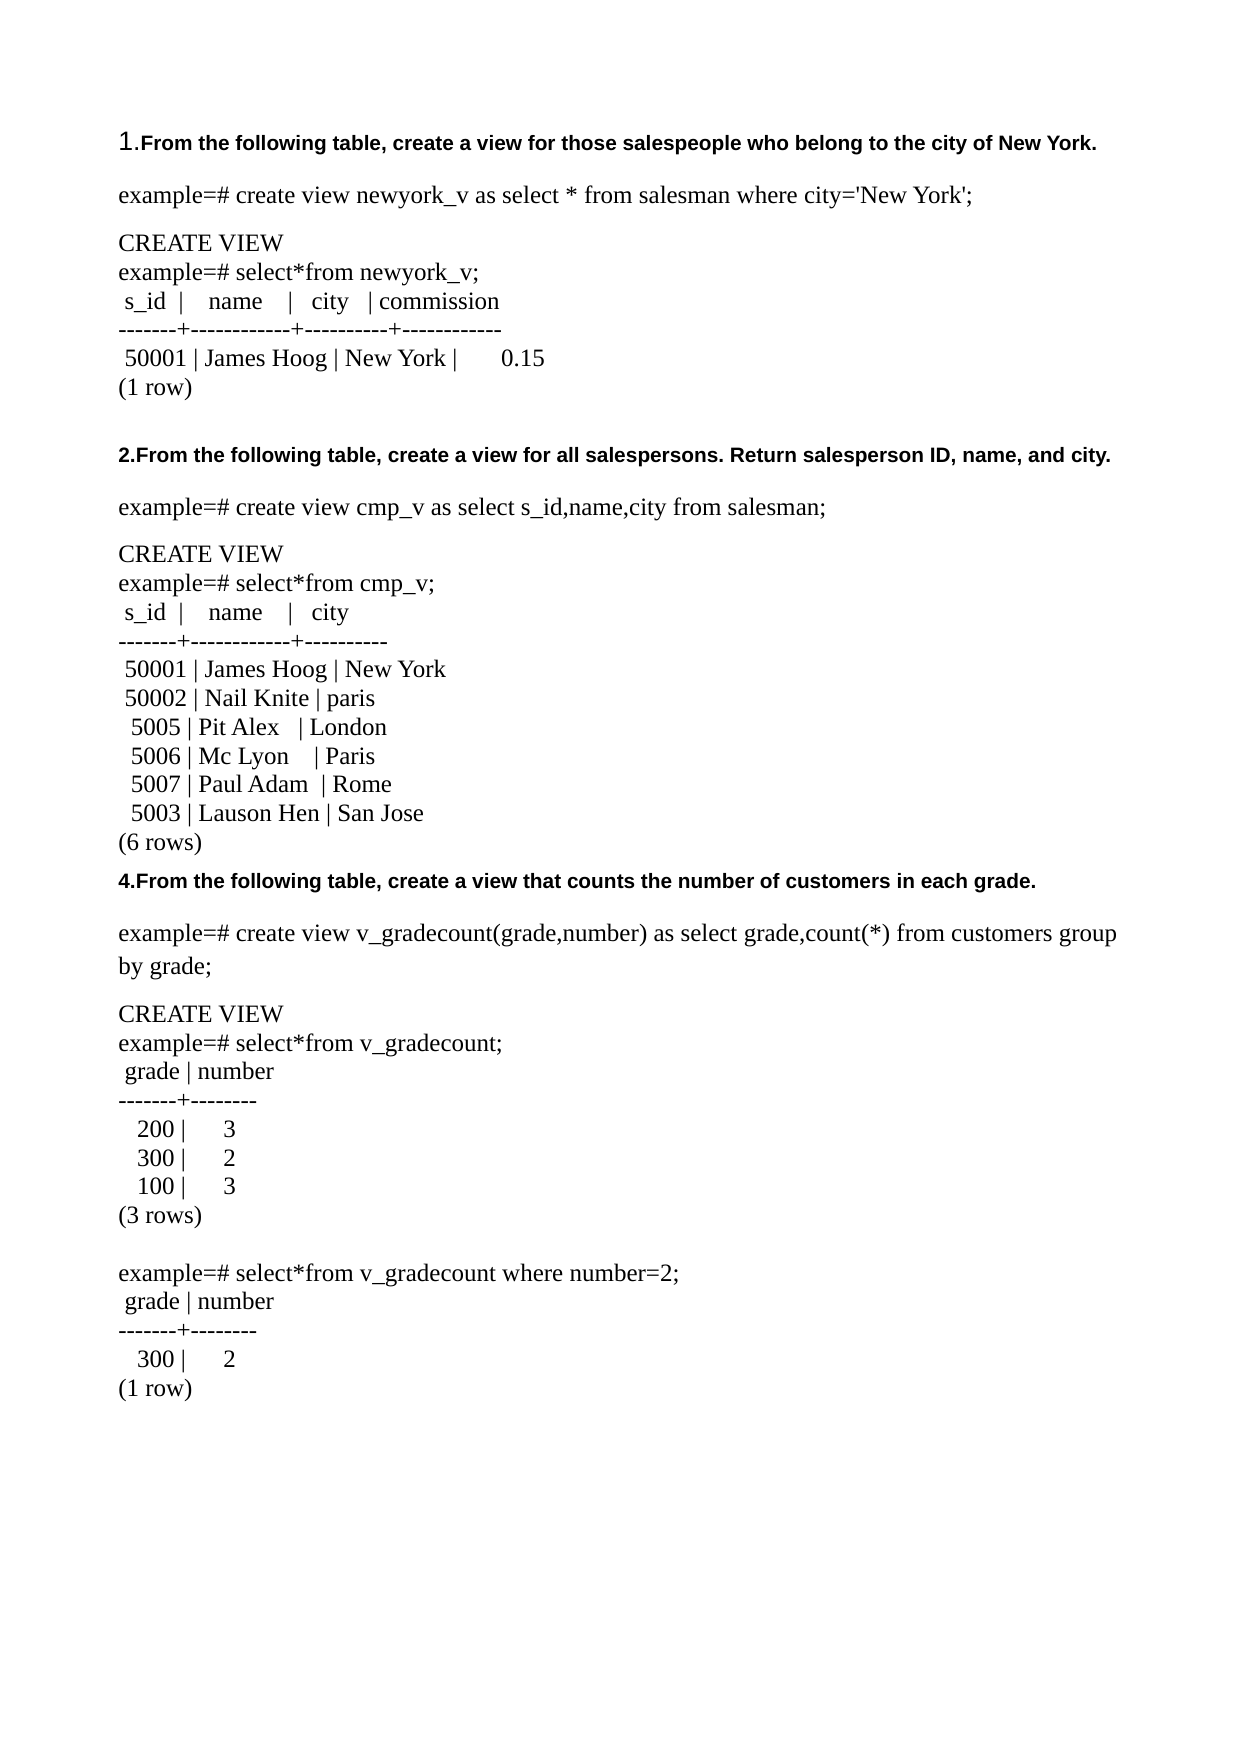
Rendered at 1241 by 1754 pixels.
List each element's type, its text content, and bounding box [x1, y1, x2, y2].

text (6 rows) [118, 827, 1122, 856]
text 100 | 3 [118, 1171, 1122, 1200]
text -------+------------+---------- [118, 626, 1122, 654]
text 300 | 2 [118, 1143, 1122, 1171]
text -------+-------- [118, 1085, 1122, 1114]
text 5003 | Lauson Hen | San Jose [118, 798, 1122, 827]
text example=# select*from v_gradecount where number=2; [118, 1258, 1122, 1286]
text 50001 | James Hoog | New York [118, 654, 1122, 683]
text example=# select*from newyork_v; [118, 257, 1122, 286]
text CREATE VIEW [118, 228, 1122, 257]
text 300 | 2 [118, 1344, 1122, 1373]
text example=# create view v_gradecount(grade,number) as select grade,count(*) from customers group by grade; [118, 918, 1122, 980]
text example=# create view cmp_v as select s_id,name,city from salesman; [118, 492, 1122, 521]
text example=# select*from cmp_v; [118, 568, 1122, 597]
text (3 rows) [118, 1200, 1122, 1229]
text s_id | name | city [118, 597, 1122, 626]
text example=# create view newyork_v as select * from salesman where city='New York'; [118, 181, 1122, 209]
text 4.From the following table, create a view that counts the number of customers in each grade. [118, 856, 1122, 893]
text 5006 | Mc Lyon | Paris [118, 741, 1122, 769]
text CREATE VIEW [118, 539, 1122, 568]
text 5007 | Paul Adam | Rome [118, 769, 1122, 798]
text (1 row) [118, 372, 1122, 401]
text s_id | name | city | commission [118, 286, 1122, 314]
text 50001 | James Hoog | New York | 0.15 [118, 343, 1122, 372]
text (1 row) [118, 1373, 1122, 1401]
text -------+-------- [118, 1315, 1122, 1344]
text example=# select*from v_gradecount; [118, 1028, 1122, 1056]
text 5005 | Pit Alex | London [118, 712, 1122, 741]
text 50002 | Nail Knite | paris [118, 683, 1122, 712]
text CREATE VIEW [118, 999, 1122, 1028]
text 200 | 3 [118, 1114, 1122, 1143]
text grade | number [118, 1286, 1122, 1315]
text grade | number [118, 1056, 1122, 1085]
text -------+------------+----------+------------ [118, 314, 1122, 343]
text 1.From the following table, create a view for those salespeople who belong to the city of New York. [118, 118, 1122, 156]
text 2.From the following table, create a view for all salespersons. Return salesperson ID, name, and city. [118, 429, 1122, 467]
